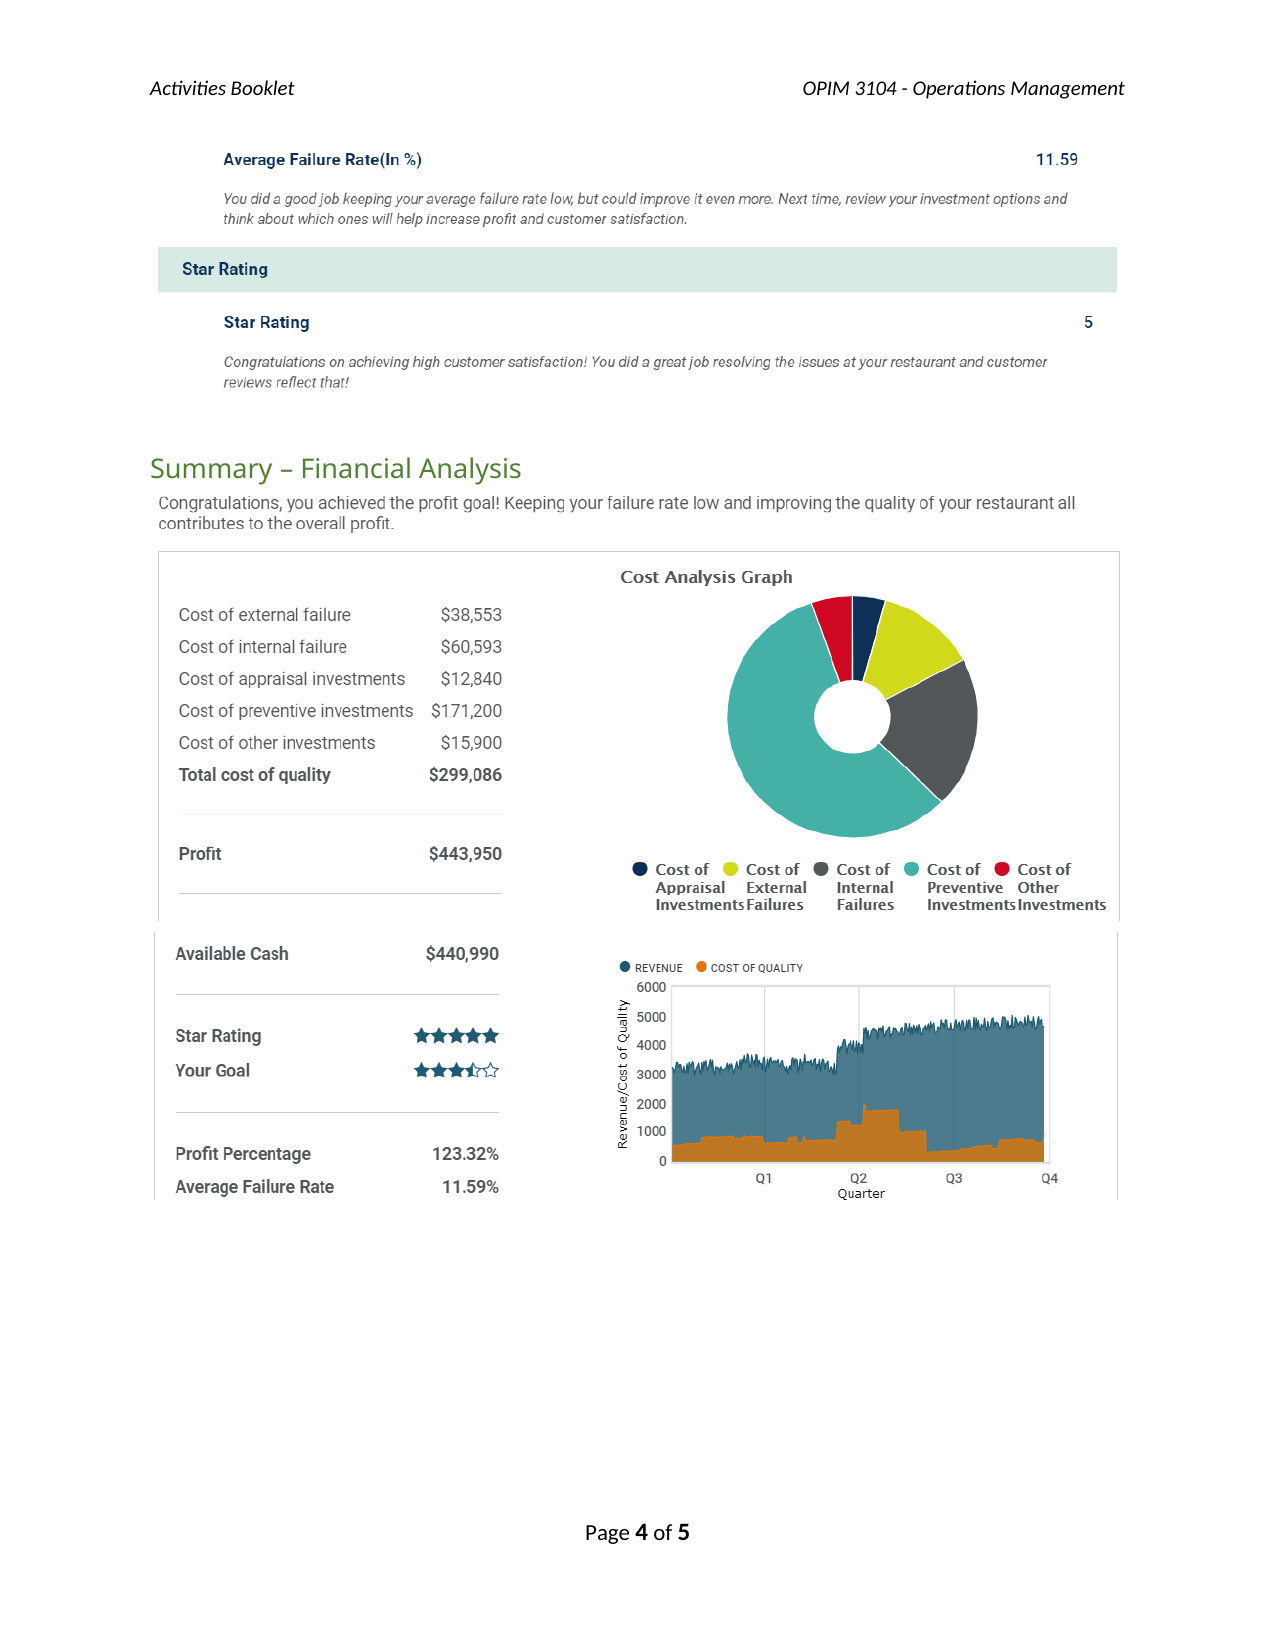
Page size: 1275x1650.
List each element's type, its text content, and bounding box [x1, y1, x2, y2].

picture [150, 486, 1125, 921]
picture [150, 932, 1125, 1200]
picture [150, 150, 1110, 229]
subtitle Summary ­­­– Financial Analysis­­ [150, 450, 1125, 486]
picture [150, 259, 1125, 397]
